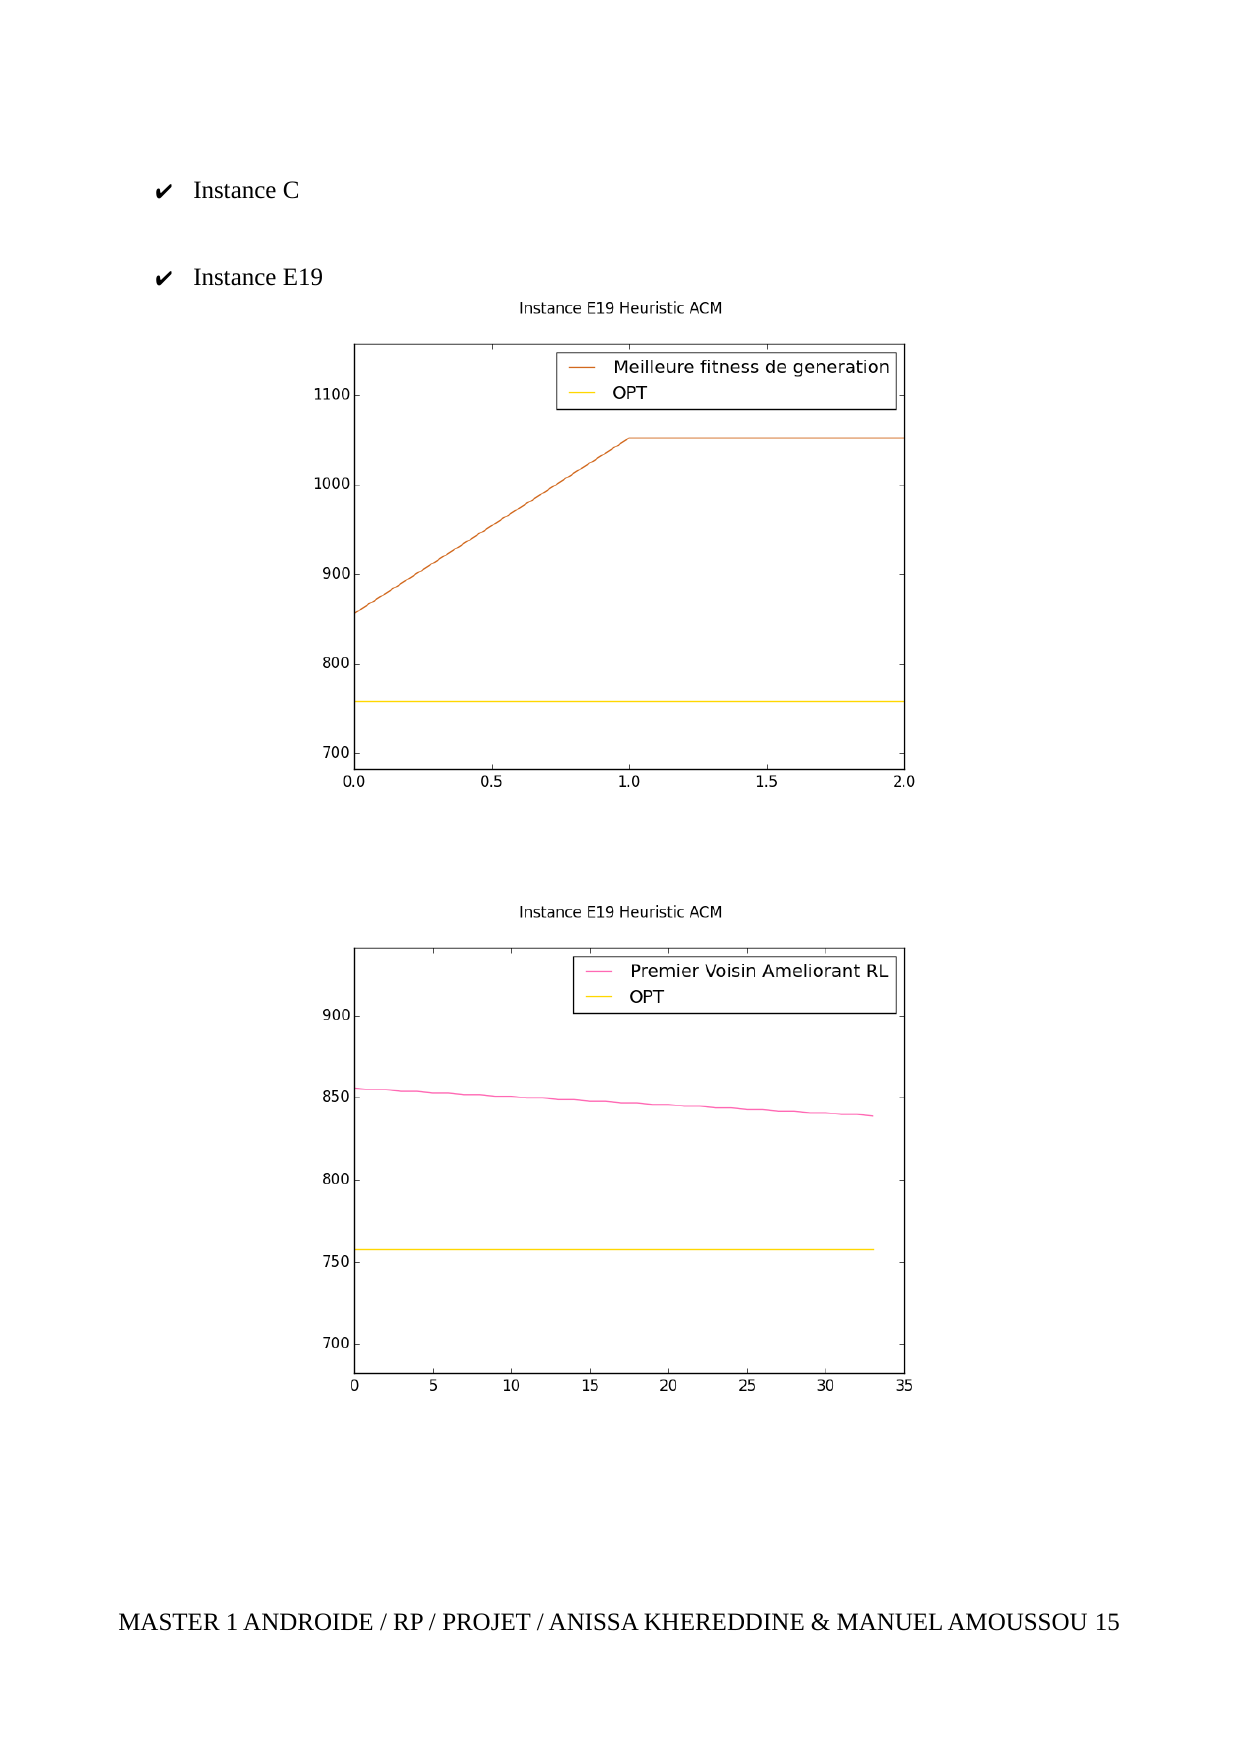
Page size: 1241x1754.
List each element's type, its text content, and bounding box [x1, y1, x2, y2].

list Instance C [156, 176, 1122, 204]
picture [265, 894, 975, 1426]
picture [265, 290, 975, 822]
list Instance E19 [156, 262, 1122, 291]
